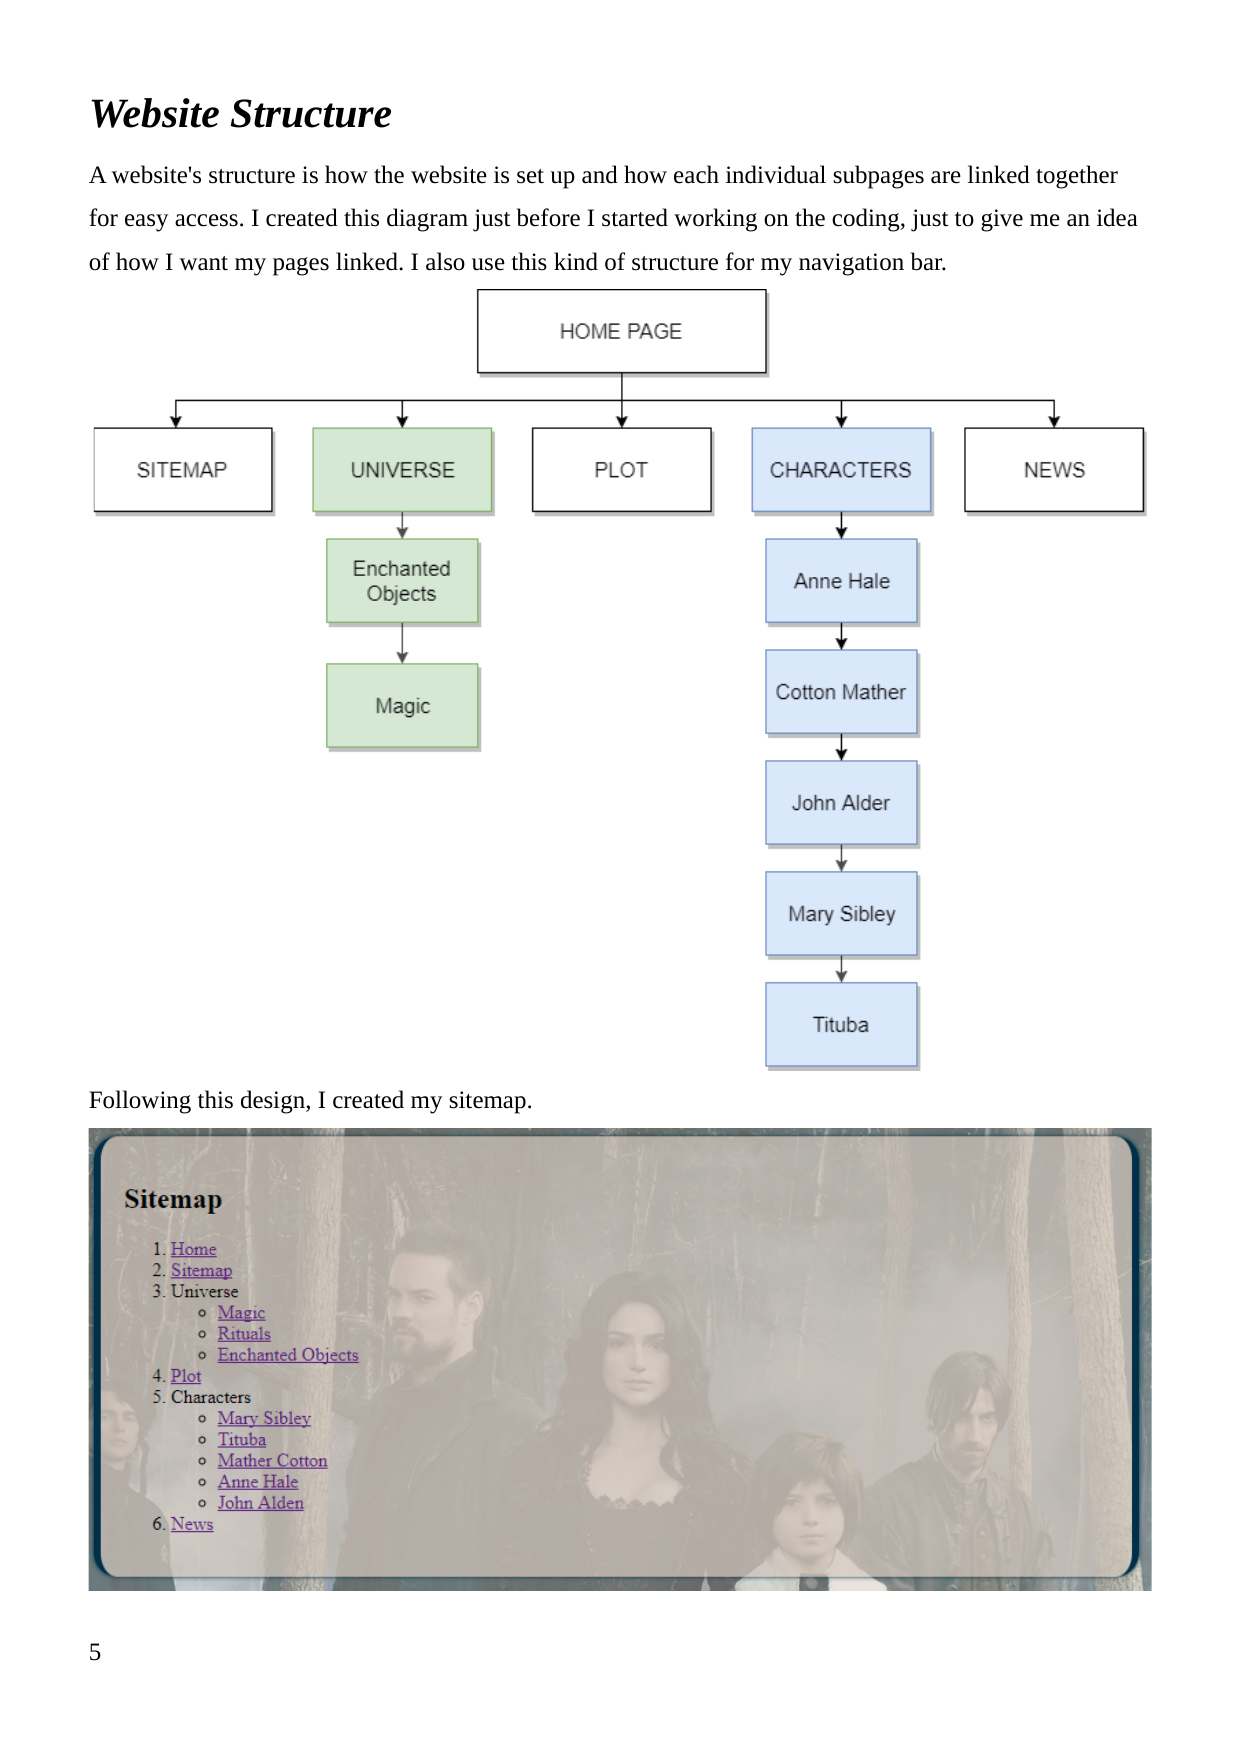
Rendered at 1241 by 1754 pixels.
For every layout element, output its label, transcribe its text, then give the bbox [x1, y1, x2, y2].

text A website's structure is how the website is set up and how each individual subpages are linked together for easy access. I created this diagram just before I started working on the coding, just to give me an idea of how I want my pages linked. I also use this kind of structure for my navigation bar. [88, 160, 1152, 275]
text Following this design, I created my sitemap. [88, 290, 1152, 1114]
picture [88, 1128, 1152, 1591]
text Website Structure [88, 88, 1152, 136]
